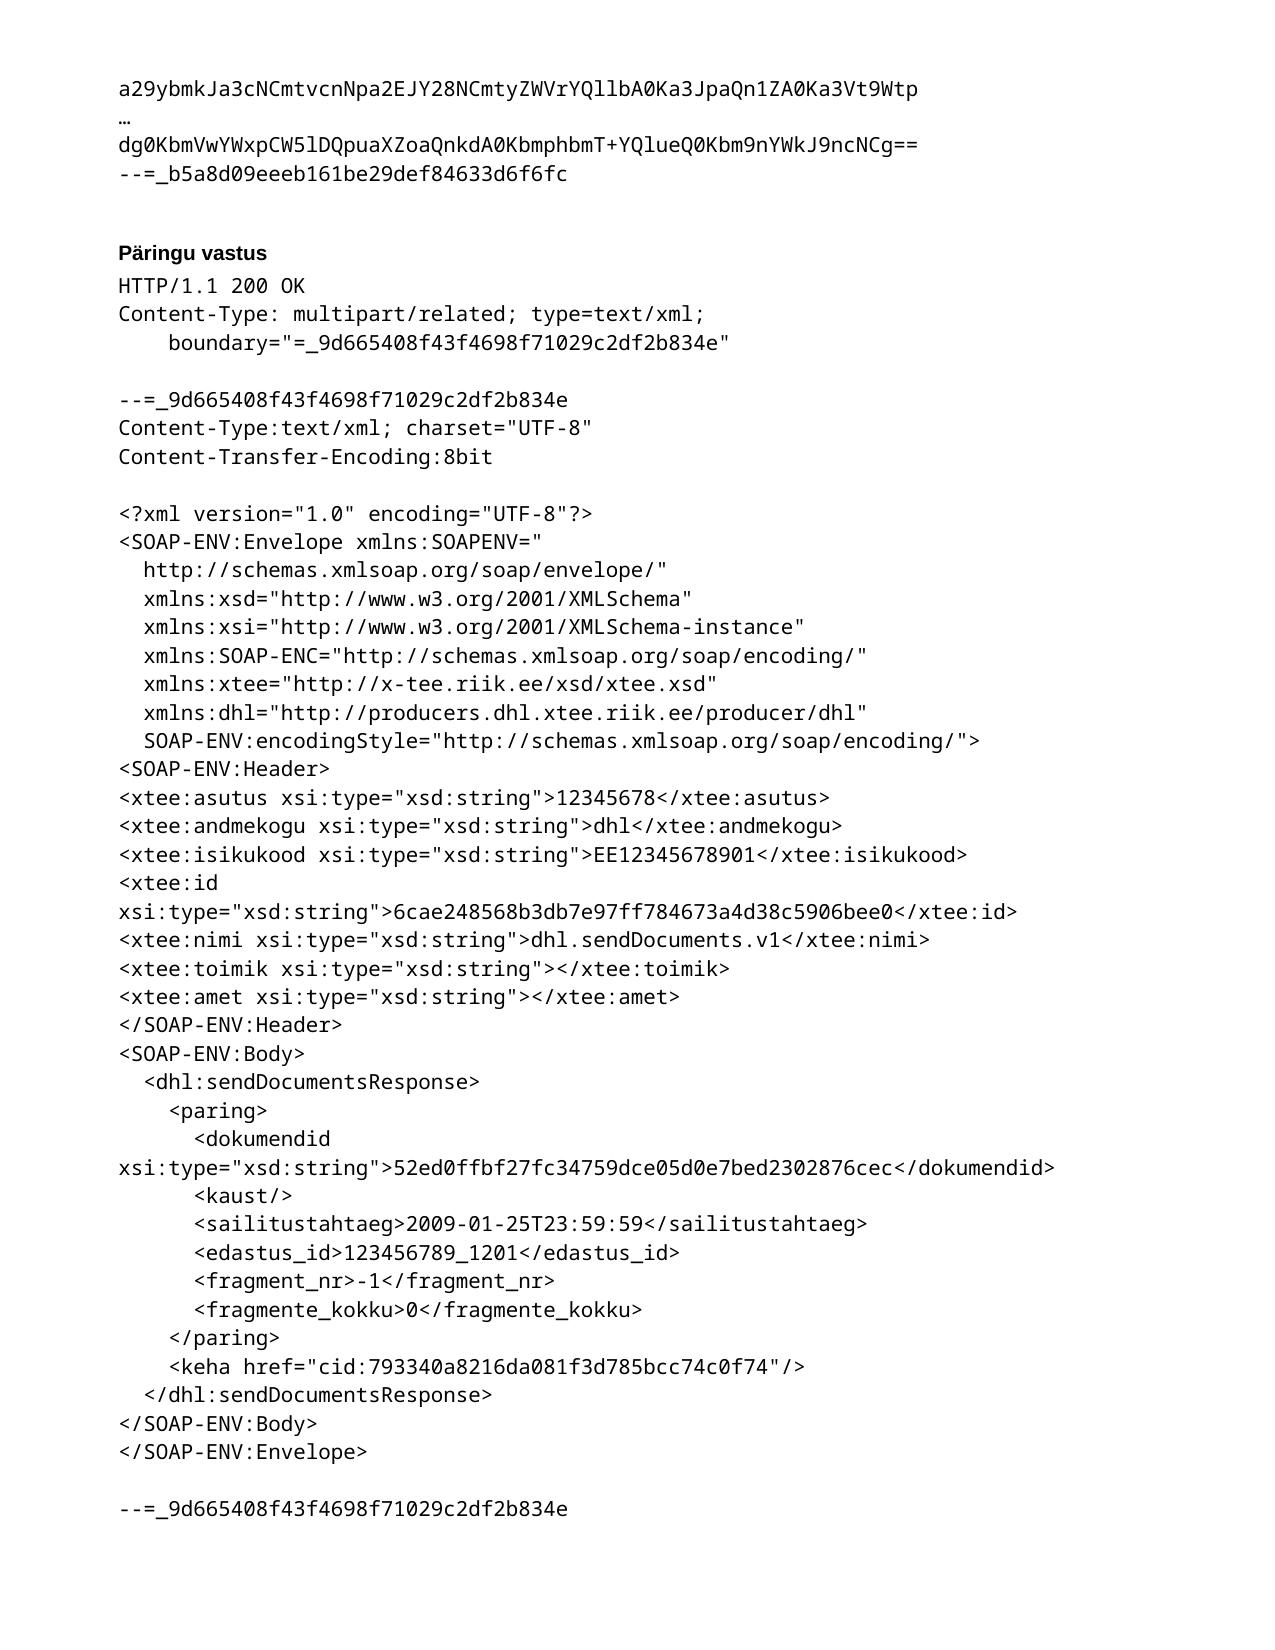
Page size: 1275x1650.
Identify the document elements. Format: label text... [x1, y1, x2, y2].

text <fragment_nr>-1</fragment_nr> [118, 1266, 1157, 1295]
text Content-Type: multipart/related; type=text/xml; [118, 299, 1157, 328]
text dg0KbmVwYWxpCW5lDQpuaXZoaQnkdA0KbmphbmT+YQlueQ0Kbm9nYWkJ9ncNCg== [118, 131, 1157, 159]
text </SOAP-ENV:Envelope> [118, 1437, 1157, 1466]
text <paring> [118, 1096, 1157, 1124]
text SOAP-ENV:encodingStyle="http://schemas.xmlsoap.org/soap/encoding/"> [118, 726, 1157, 754]
text <fragmente_kokku>0</fragmente_kokku> [118, 1295, 1157, 1323]
text <xtee:asutus xsi:type="xsd:string">12345678</xtee:asutus> [118, 783, 1157, 811]
text <SOAP-ENV:Body> [118, 1039, 1157, 1067]
subtitle Päringu vastus [118, 241, 1157, 265]
text xmlns:SOAP-ENC="http://schemas.xmlsoap.org/soap/encoding/" [118, 641, 1157, 669]
text Content-Transfer-Encoding:8bit [118, 442, 1157, 470]
text xsi:type="xsd:string">6cae248568b3db7e97ff784673a4d38c5906bee0</xtee:id> [118, 897, 1157, 925]
text <SOAP-ENV:Header> [118, 754, 1157, 783]
text </paring> [118, 1323, 1157, 1352]
text <kaust/> [118, 1181, 1157, 1209]
text <sailitustahtaeg>2009-01-25T23:59:59</sailitustahtaeg> [118, 1209, 1157, 1238]
text <SOAP-ENV:Envelope xmlns:SOAPENV=" [118, 527, 1157, 556]
text xmlns:xtee="http://x-tee.riik.ee/xsd/xtee.xsd" [118, 669, 1157, 698]
text </SOAP-ENV:Body> [118, 1409, 1157, 1437]
text --=_b5a8d09eeeb161be29def84633d6f6fc [118, 159, 1157, 187]
text <xtee:toimik xsi:type="xsd:string"></xtee:toimik> [118, 954, 1157, 982]
text --=_9d665408f43f4698f71029c2df2b834e [118, 1494, 1157, 1522]
text HTTP/1.1 200 OK [118, 271, 1157, 299]
text a29ybmkJa3cNCmtvcnNpa2EJY28NCmtyZWVrYQllbA0Ka3JpaQn1ZA0Ka3Vt9Wtp [118, 74, 1157, 102]
text <xtee:isikukood xsi:type="xsd:string">EE12345678901</xtee:isikukood> [118, 840, 1157, 868]
text --=_9d665408f43f4698f71029c2df2b834e [118, 385, 1157, 413]
text xmlns:dhl="http://producers.dhl.xtee.riik.ee/producer/dhl" [118, 698, 1157, 726]
text http://schemas.xmlsoap.org/soap/envelope/" [118, 556, 1157, 584]
text xmlns:xsd="http://www.w3.org/2001/XMLSchema" [118, 584, 1157, 612]
text <xtee:id [118, 868, 1157, 897]
text </dhl:sendDocumentsResponse> [118, 1380, 1157, 1409]
text </SOAP-ENV:Header> [118, 1011, 1157, 1039]
text … [118, 102, 1157, 131]
text <dokumendid xsi:type="xsd:string">52ed0ffbf27fc34759dce05d0e7bed2302876cec</dokumendid> [118, 1124, 1157, 1181]
text <keha href="cid:793340a8216da081f3d785bcc74c0f74"/> [118, 1352, 1157, 1380]
text <?xml version="1.0" encoding="UTF-8"?> [118, 499, 1157, 527]
text xmlns:xsi="http://www.w3.org/2001/XMLSchema-instance" [118, 612, 1157, 641]
text <edastus_id>123456789_1201</edastus_id> [118, 1238, 1157, 1266]
text <xtee:andmekogu xsi:type="xsd:string">dhl</xtee:andmekogu> [118, 811, 1157, 840]
text <xtee:nimi xsi:type="xsd:string">dhl.sendDocuments.v1</xtee:nimi> [118, 925, 1157, 954]
text boundary="=_9d665408f43f4698f71029c2df2b834e" [118, 328, 1157, 356]
text <xtee:amet xsi:type="xsd:string"></xtee:amet> [118, 982, 1157, 1011]
text Content-Type:text/xml; charset="UTF-8" [118, 413, 1157, 442]
text <dhl:sendDocumentsResponse> [118, 1067, 1157, 1096]
